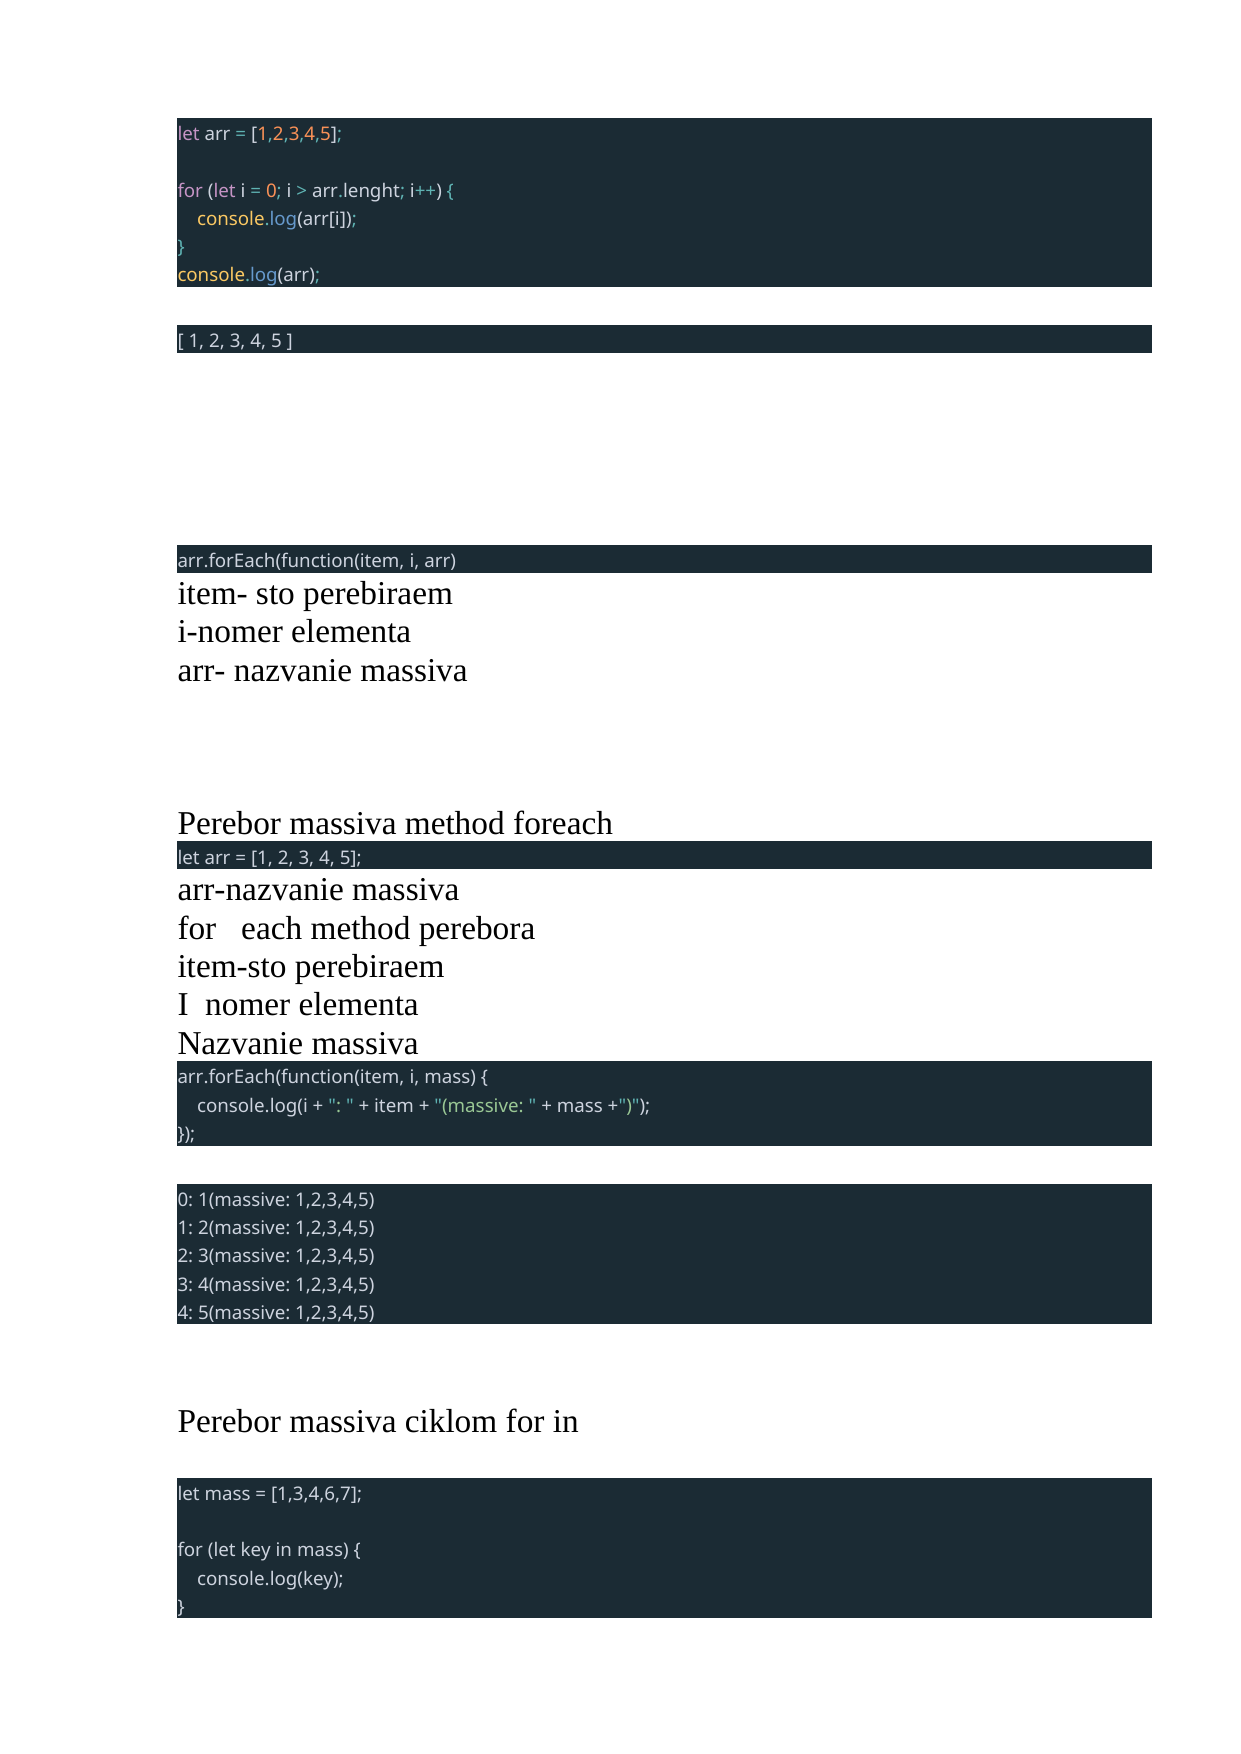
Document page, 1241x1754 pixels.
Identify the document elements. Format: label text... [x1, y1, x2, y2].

text } [177, 231, 1152, 259]
text 4: 5(massive: 1,2,3,4,5) [177, 1296, 1152, 1324]
text item-sto perebiraem [177, 946, 1152, 984]
text 2: 3(massive: 1,2,3,4,5) [177, 1240, 1152, 1268]
text arr.forEach(function(item, i, mass) { [177, 1061, 1152, 1089]
text console.log(arr[i]); [177, 202, 1152, 231]
text arr-nazvanie massiva [177, 869, 1152, 908]
text arr- nazvanie massiva [177, 650, 1152, 688]
text I nomer elementa [177, 984, 1152, 1023]
text console.log(key); [177, 1562, 1152, 1590]
text [ 1, 2, 3, 4, 5 ] [177, 325, 1152, 353]
text console.log(arr); [177, 259, 1152, 287]
text item- sto perebiraem [177, 573, 1152, 611]
text console.log(i + ": " + item + "(massive: " + mass +")"); [177, 1089, 1152, 1117]
text let arr = [1,2,3,4,5]; [177, 118, 1152, 146]
text } [177, 1590, 1152, 1618]
text i-nomer elementa [177, 611, 1152, 650]
text for (let key in mass) { [177, 1534, 1152, 1562]
text 3: 4(massive: 1,2,3,4,5) [177, 1268, 1152, 1296]
text let arr = [1, 2, 3, 4, 5]; [177, 841, 1152, 869]
text Perebor massiva method foreach [177, 803, 1152, 841]
text for each method perebora [177, 908, 1152, 946]
text 0: 1(massive: 1,2,3,4,5) [177, 1184, 1152, 1212]
text arr.forEach(function(item, i, arr) [177, 545, 1152, 573]
text let mass = [1,3,4,6,7]; [177, 1478, 1152, 1506]
text Nazvanie massiva [177, 1023, 1152, 1061]
text 1: 2(massive: 1,2,3,4,5) [177, 1212, 1152, 1240]
text for (let i = 0; i > arr.lenght; i++) { [177, 174, 1152, 202]
text }); [177, 1117, 1152, 1146]
text Perebor massiva ciklom for in [177, 1401, 1152, 1439]
